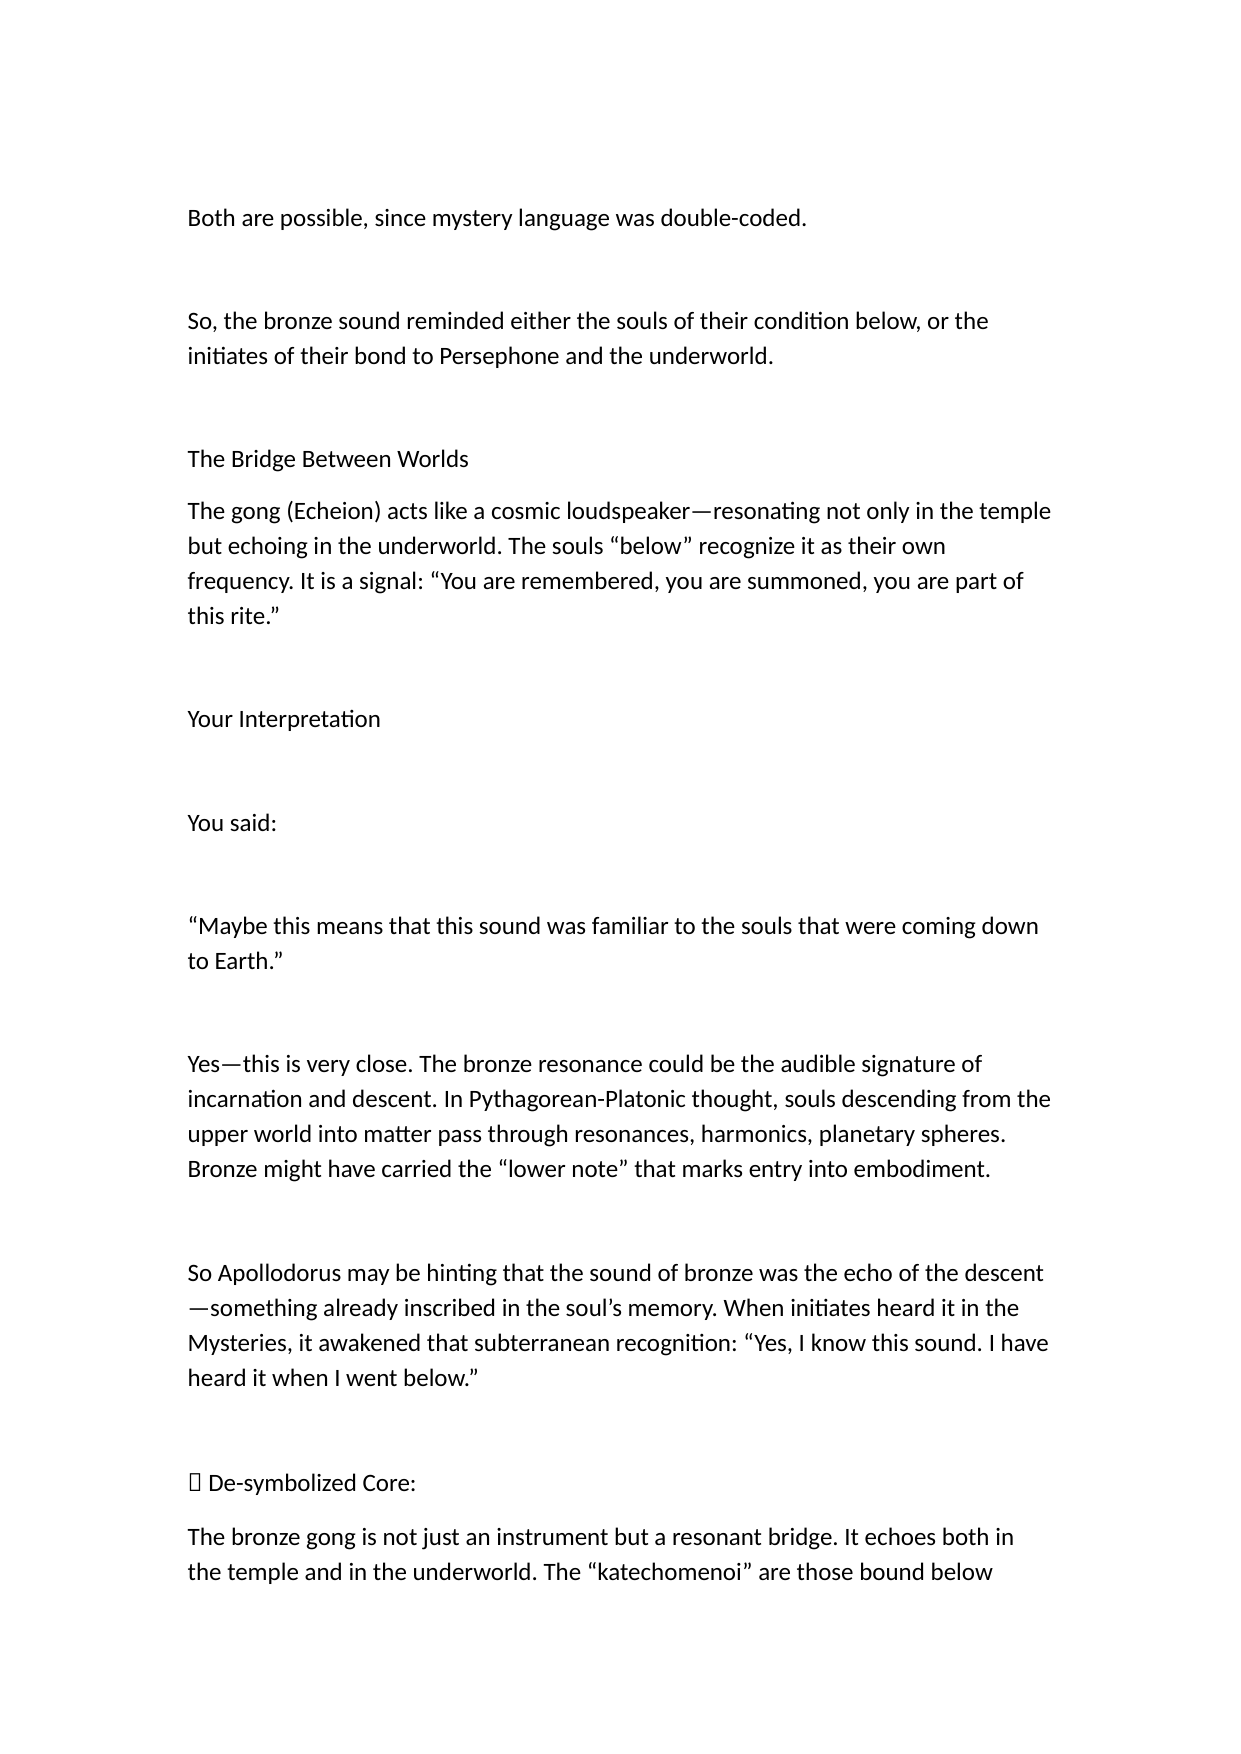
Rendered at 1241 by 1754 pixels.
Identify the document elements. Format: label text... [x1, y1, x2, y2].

text The Bridge Between Worlds [187, 443, 1053, 474]
text ✨ De-symbolized Core: [187, 1465, 1053, 1499]
text Both are possible, since mystery language was double-coded. [187, 202, 1053, 232]
text Your Interpretation [187, 703, 1053, 734]
text The gong (Echeion) acts like a cosmic loudspeaker—resonating not only in the temple but echoing in the underworld. The souls “below” recognize it as their own frequency. It is a signal: “You are remembered, you are summoned, you are part of this rite.” [187, 495, 1053, 631]
text So Apollodorus may be hinting that the sound of bronze was the echo of the descent—something already inscribed in the soul’s memory. When initiates heard it in the Mysteries, it awakened that subterranean recognition: “Yes, I know this sound. I have heard it when I went below.” [187, 1257, 1053, 1392]
text The bronze gong is not just an instrument but a resonant bridge. It echoes both in the temple and in the underworld. The “katechomenoi” are those bound below [187, 1521, 1053, 1586]
text Yes—this is very close. The bronze resonance could be the audible signature of incarnation and descent. In Pythagorean-Platonic thought, souls descending from the upper world into matter pass through resonances, harmonics, planetary spheres. Bronze might have carried the “lower note” that marks entry into embodiment. [187, 1048, 1053, 1184]
text You said: [187, 807, 1053, 837]
text So, the bronze sound reminded either the souls of their condition below, or the initiates of their bond to Persephone and the underworld. [187, 305, 1053, 371]
text “Maybe this means that this sound was familiar to the souls that were coming down to Earth.” [187, 910, 1053, 976]
